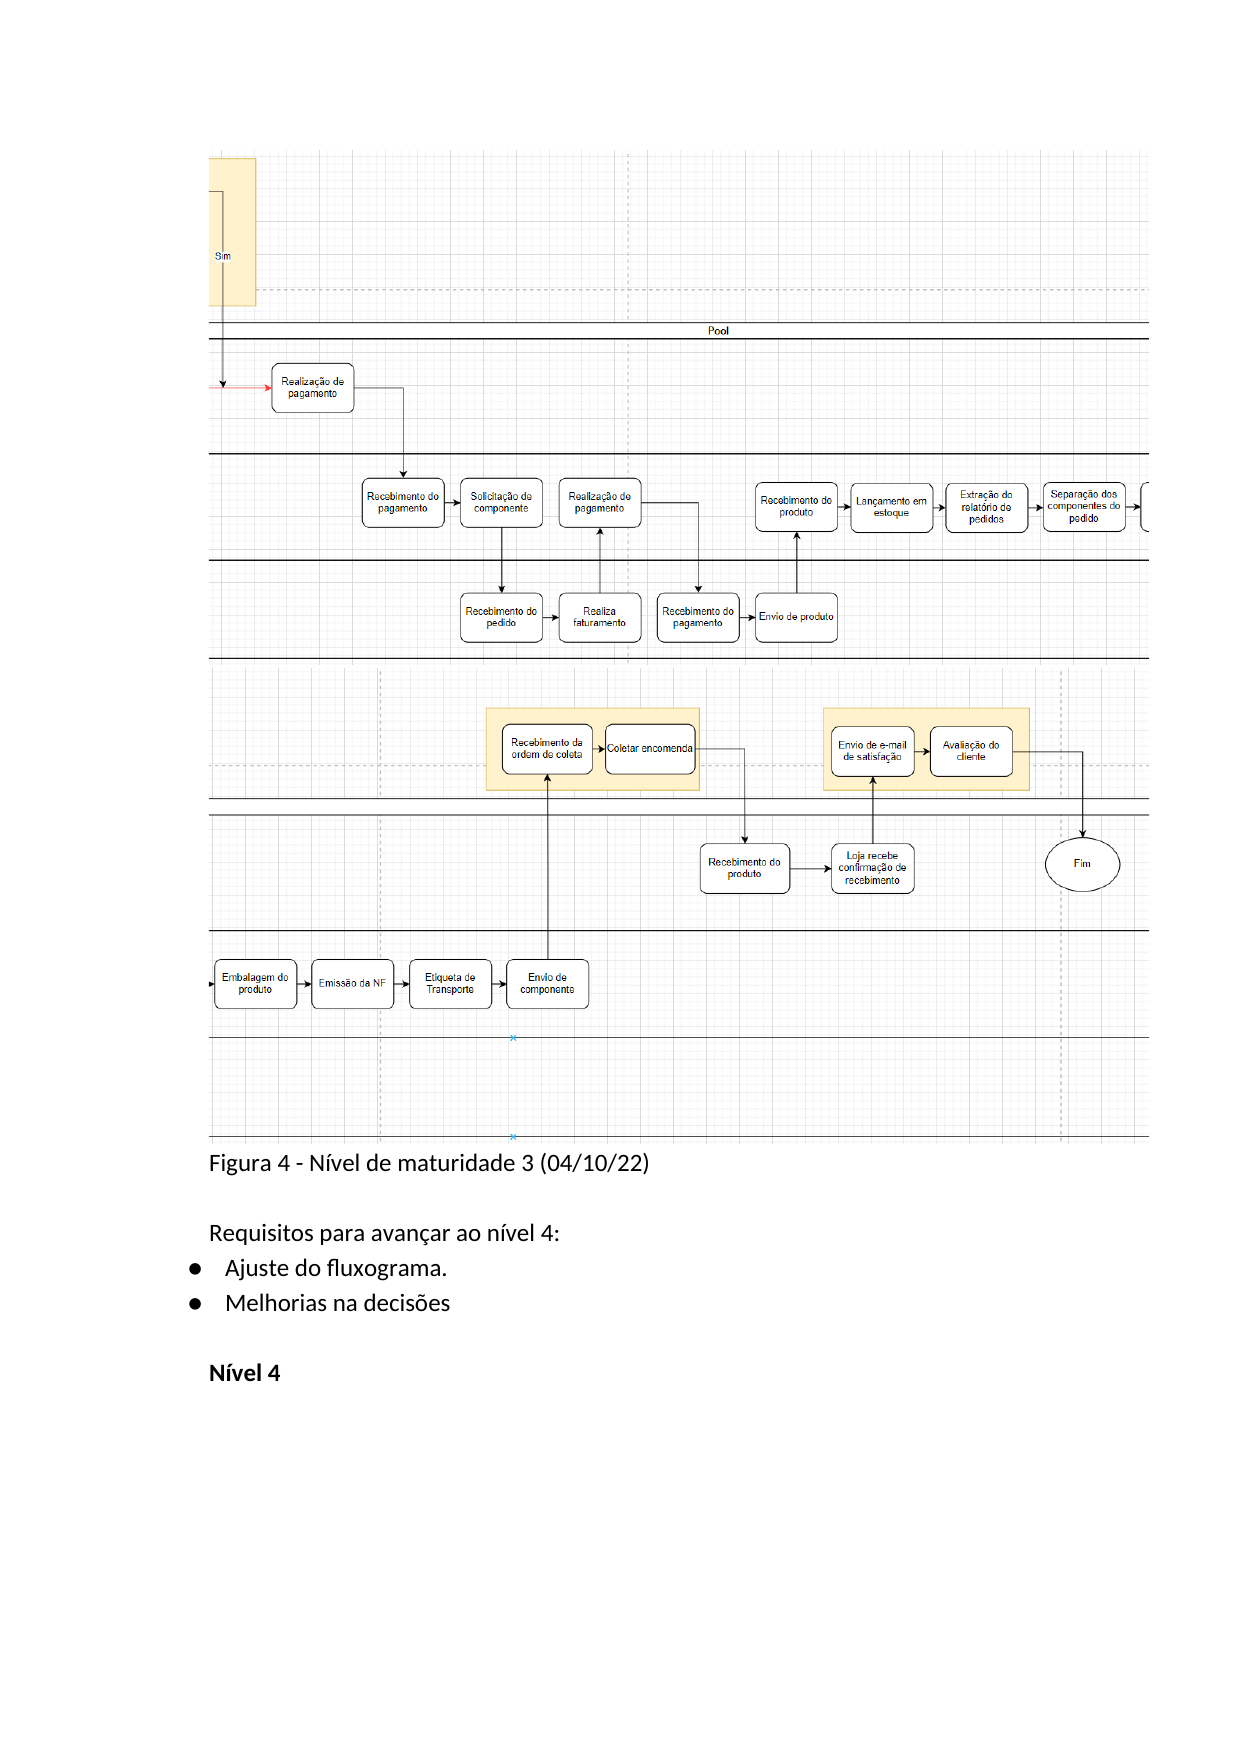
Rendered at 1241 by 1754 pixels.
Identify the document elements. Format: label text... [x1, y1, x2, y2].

picture [208, 150, 1150, 665]
text Figura 4 - Nível de maturidade 3 (04/10/22) [150, 1147, 1090, 1178]
list Melhorias na decisões [187, 1287, 1090, 1318]
picture [208, 668, 1150, 1144]
list Ajuste do fluxograma. [187, 1252, 1090, 1283]
text Requisitos para avançar ao nível 4: [150, 1217, 1090, 1248]
text Nível 4 [150, 1357, 1090, 1388]
